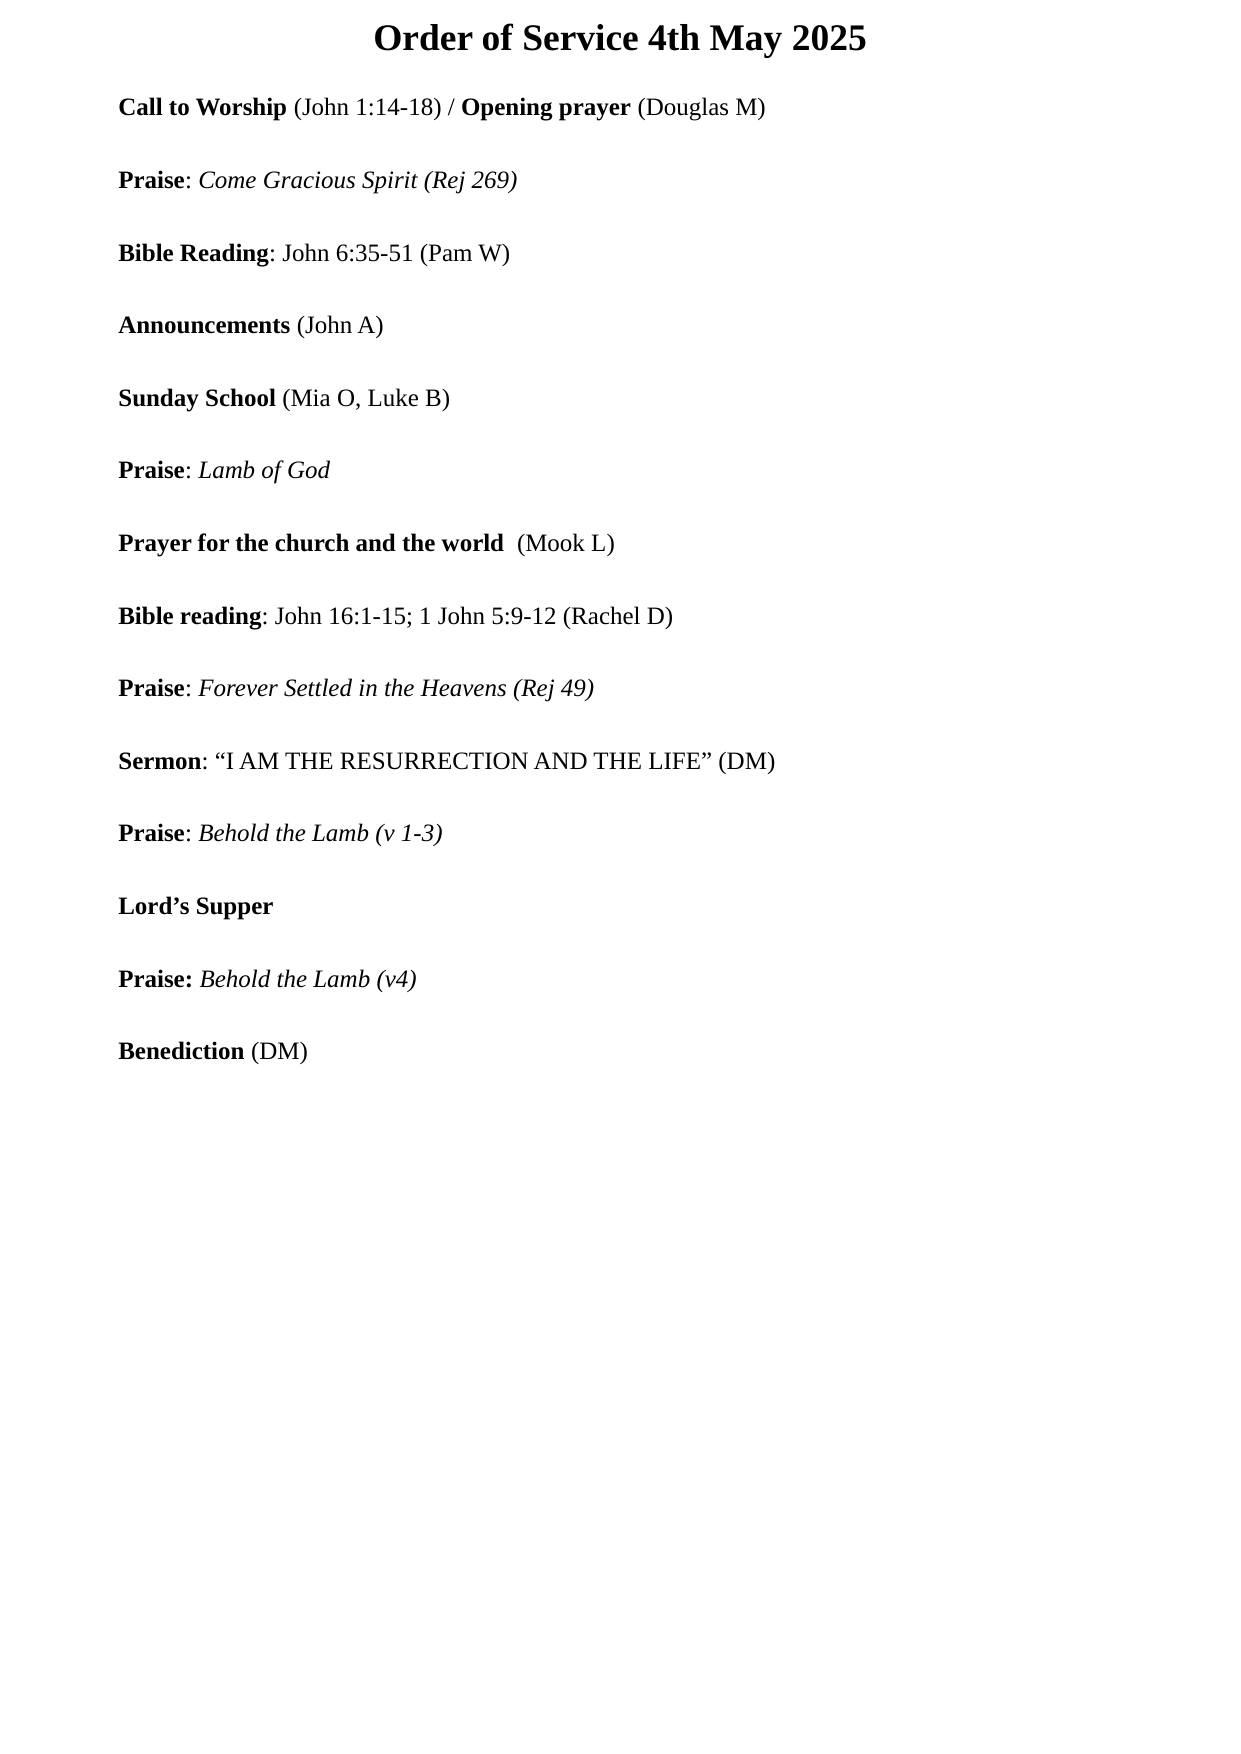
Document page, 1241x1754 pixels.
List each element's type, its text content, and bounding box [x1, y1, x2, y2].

text Call to Worship (John 1:14-18) / Opening prayer (Douglas M) [118, 92, 1122, 121]
text Praise: Forever Settled in the Heavens (Rej 49) [118, 673, 1122, 702]
text Announcements (John A) [118, 310, 1122, 339]
text Sermon: “I AM THE RESURRECTION AND THE LIFE” (DM) [118, 746, 1122, 775]
text Praise: Come Gracious Spirit (Rej 269) [118, 165, 1122, 194]
text Bible reading: John 16:1-15; 1 John 5:9-12 (Rachel D) [118, 601, 1122, 629]
text Lord’s Supper [118, 891, 1122, 920]
text Bible Reading: John 6:35-51 (Pam W) [118, 238, 1122, 266]
text Prayer for the church and the world (Mook L) [118, 528, 1122, 557]
text Praise: Behold the Lamb (v 1-3) [118, 818, 1122, 847]
text Sunday School (Mia O, Luke B) [118, 383, 1122, 412]
text Benediction (DM) [118, 1036, 1122, 1065]
text Praise: Lamb of God [118, 456, 1122, 484]
text Praise: Behold the Lamb (v4) [118, 964, 1122, 992]
